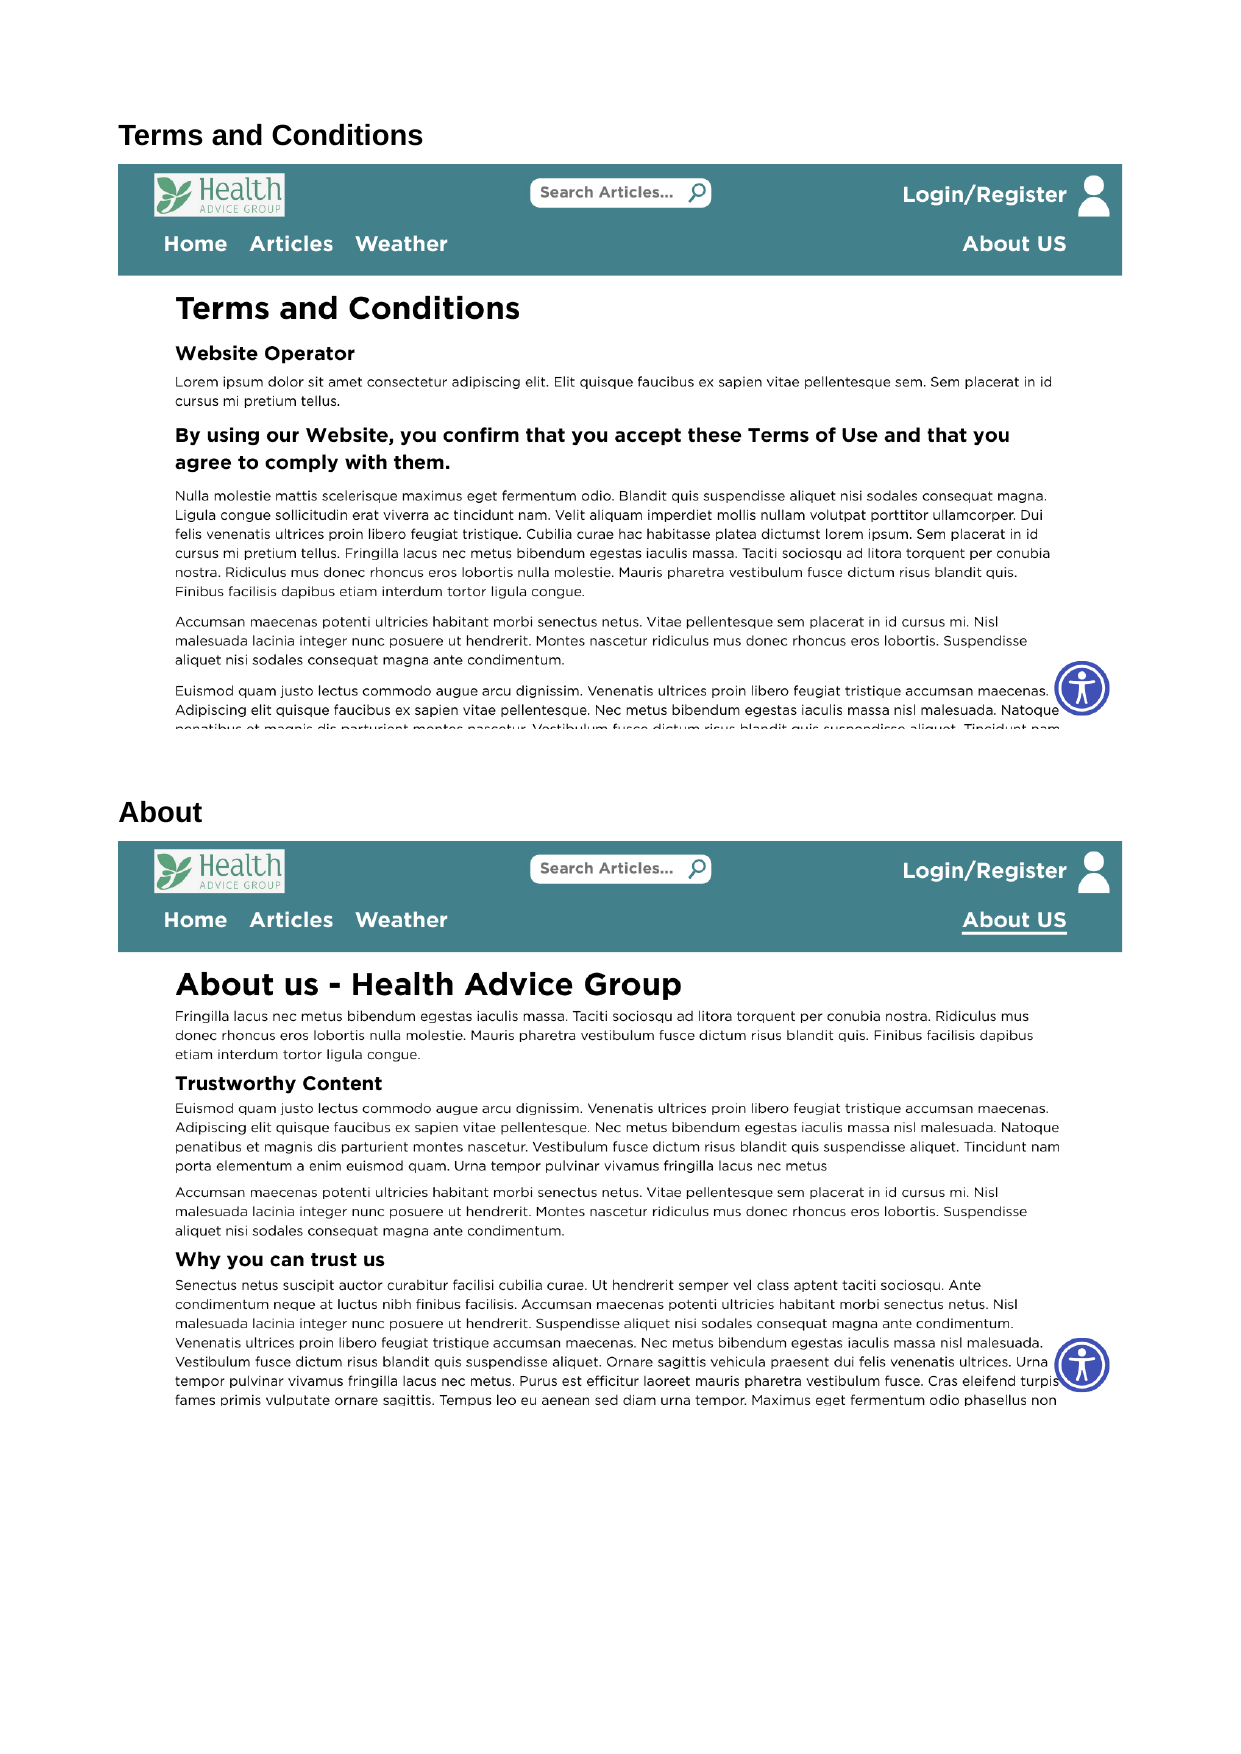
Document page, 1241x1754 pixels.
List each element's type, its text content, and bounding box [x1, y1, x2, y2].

subtitle About [118, 795, 1122, 828]
picture [118, 841, 1123, 1406]
subtitle Terms and Conditions [118, 118, 1122, 152]
picture [118, 164, 1123, 729]
